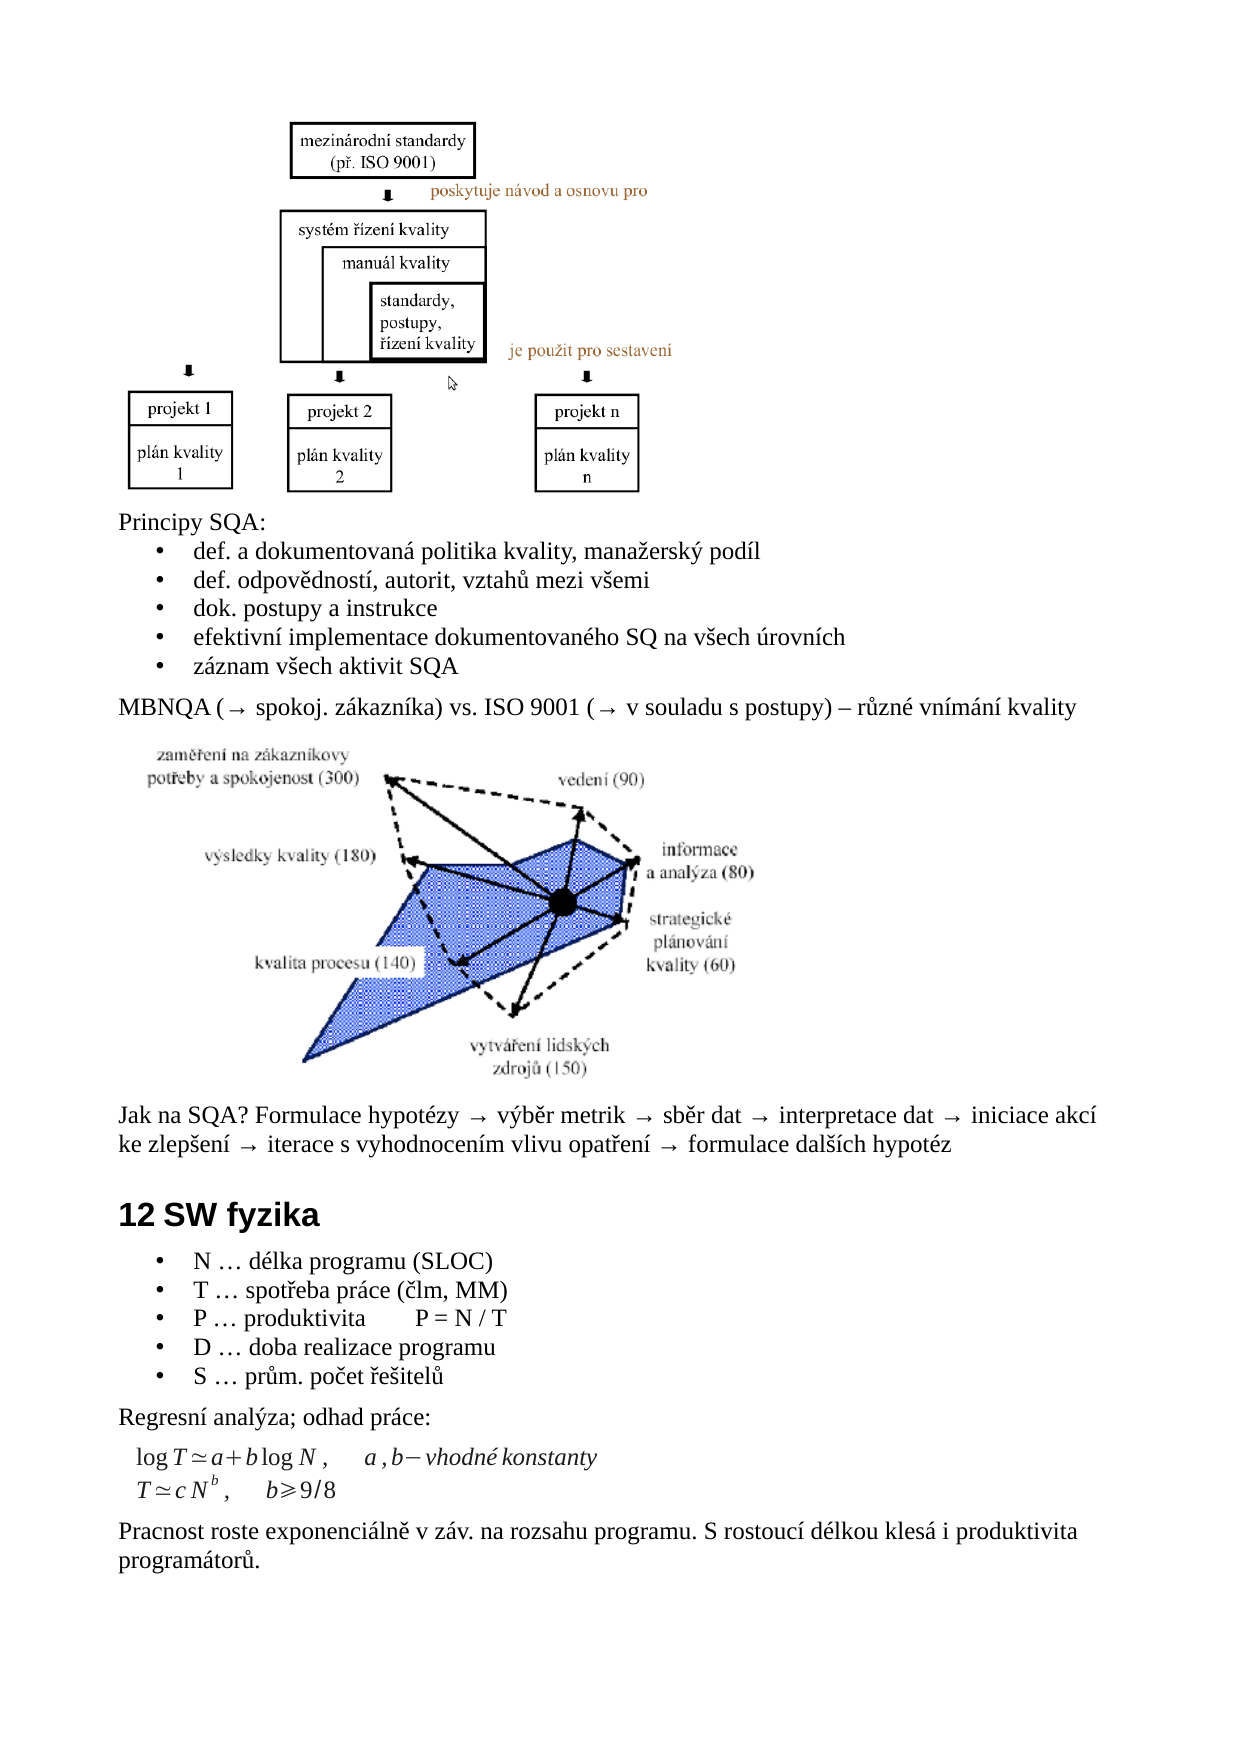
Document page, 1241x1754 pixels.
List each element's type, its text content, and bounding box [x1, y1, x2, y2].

list záznam všech aktivit SQA [156, 651, 1122, 680]
subtitle SW fyzika [118, 1195, 1122, 1233]
list S … prům. počet řešitelů [156, 1361, 1122, 1390]
list def. odpovědností, autorit, vztahů mezi všemi [156, 565, 1122, 593]
list T … spotřeba práce (člm, MM) [156, 1275, 1122, 1303]
text MBNQA (→ spokoj. zákazníka) vs. ISO 9001 (→ v souladu s postupy) – různé vnímání kvality [118, 692, 1122, 721]
list efektivní implementace dokumentovaného SQ na všech úrovních [156, 622, 1122, 651]
list N … délka programu (SLOC) [156, 1246, 1122, 1275]
list D … doba realizace programu [156, 1332, 1122, 1361]
list dok. postupy a instrukce [156, 593, 1122, 622]
text Pracnost roste exponenciálně v záv. na rozsahu programu. S rostoucí délkou klesá i produktivita programátorů. [118, 1516, 1122, 1573]
list P … produktivita P = N / T [156, 1303, 1122, 1332]
text Jak na SQA? Formulace hypotézy → výběr metrik → sběr dat → interpretace dat → iniciace akcí ke zlepšení → iterace s vyhodnocením vlivu opatření → formulace dalších hypotéz [118, 1100, 1122, 1157]
picture [118, 118, 675, 495]
picture [118, 733, 772, 1088]
list def. a dokumentovaná politika kvality, manažerský podíl [156, 536, 1122, 565]
text Regresní analýza; odhad práce: [118, 1402, 1122, 1431]
text Principy SQA: [118, 507, 1122, 536]
